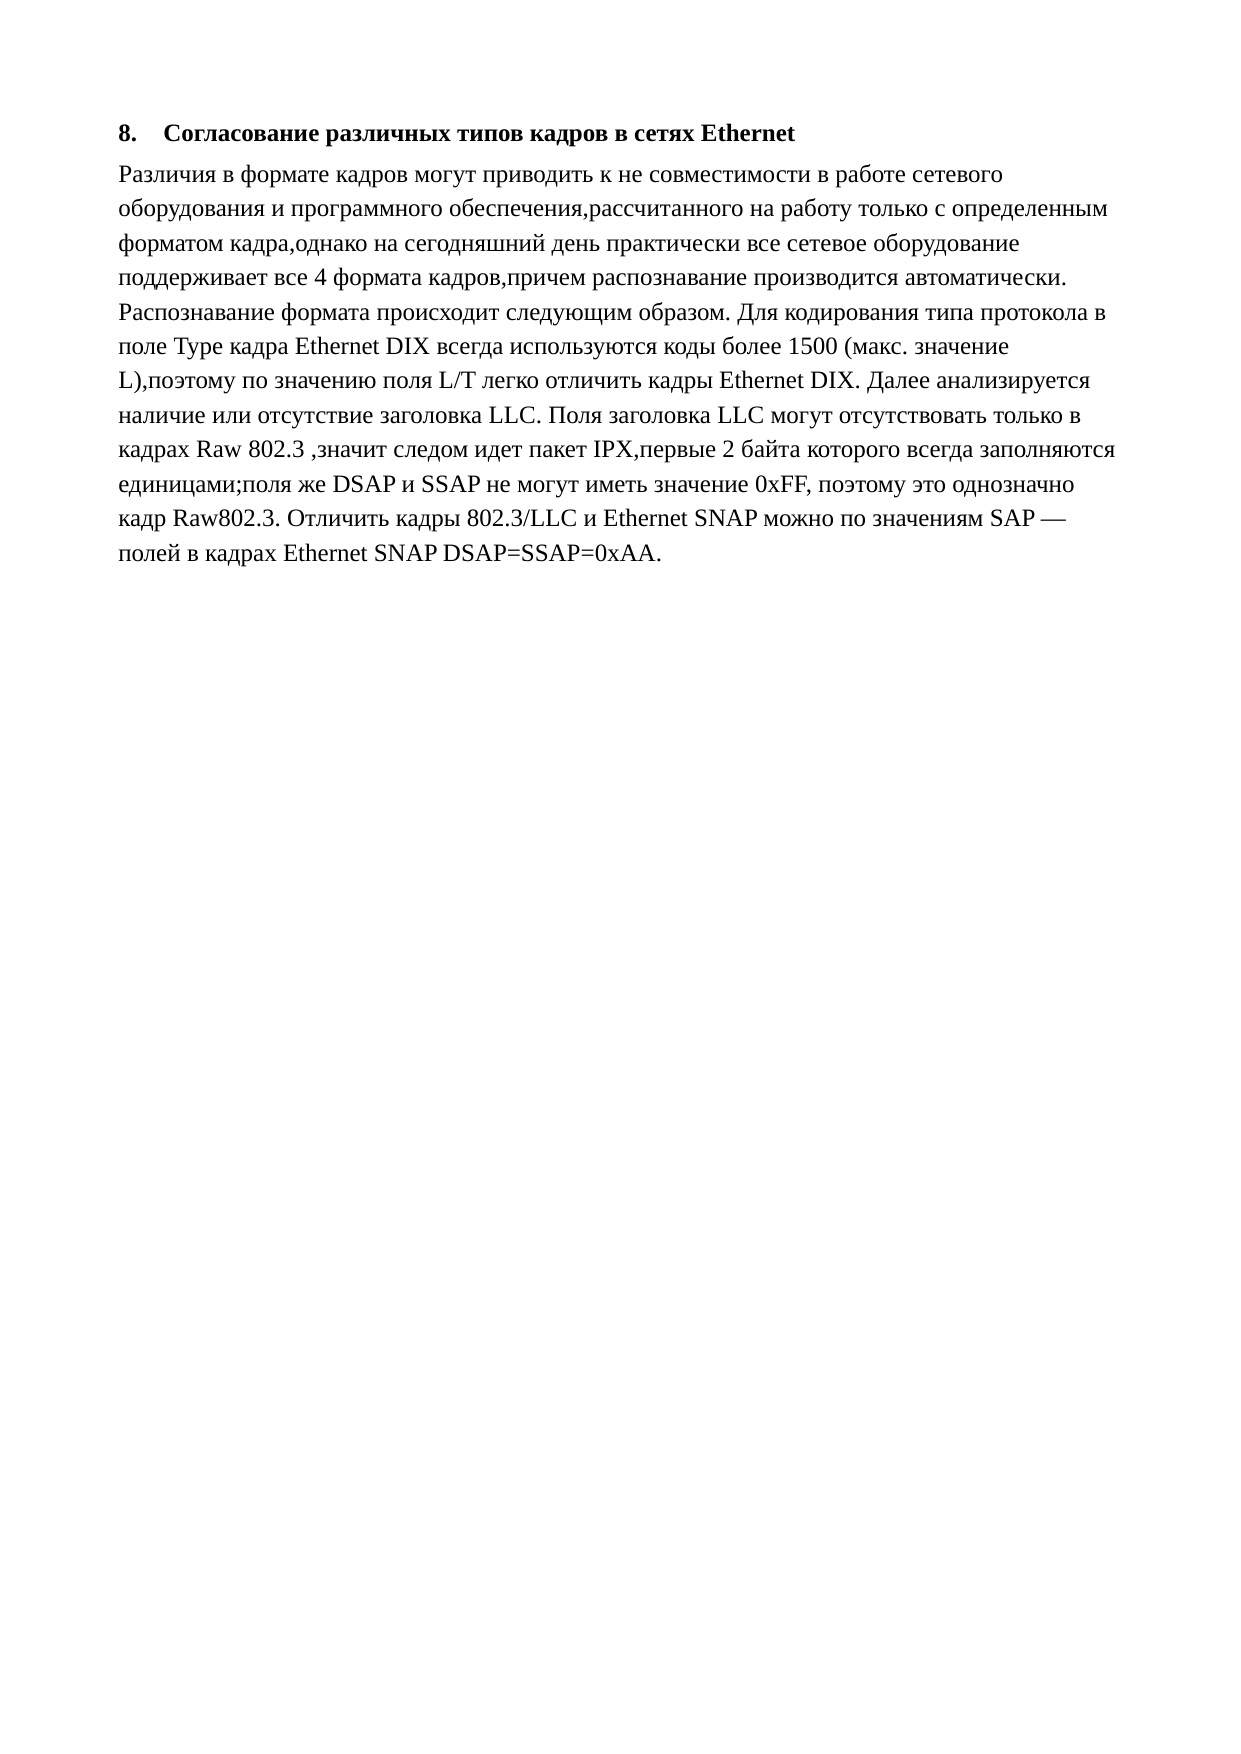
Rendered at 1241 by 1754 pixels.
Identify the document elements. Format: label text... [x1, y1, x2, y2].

text Различия в формате кадров могут приводить к не совместимости в работе сетевого оборудования и программного обеспечения,рассчитанного на работу только с определенным форматом кадра,однако на сегодняшний день практически все сетевое оборудование поддерживает все 4 формата кадров,причем распознавание производится автоматически. Распознавание формата происходит следующим образом. Для кодирования типа протокола в поле Type кадра Ethernet DIX всегда используются коды более 1500 (макс. значение L),поэтому по значению поля L/T легко отличить кадры Ethernet DIX. Далее анализируется наличие или отсутствие заголовка LLC. Поля заголовка LLC могут отсутствовать только в кадрах Raw 802.3 ,значит следом идет пакет IPX,первые 2 байта которого всегда заполняются единицами;поля же DSAP и SSAP не могут иметь значение 0хFF, поэтому это однозначно кадр Raw802.3. Отличить кадры 802.3/LLC и Ethernet SNAP можно по значениям SAP — полей в кадрах Ethernet SNAP DSAP=SSAP=0xAA. [118, 159, 1122, 567]
subtitle Согласование различных типов кадров в сетях Ethernet [118, 118, 1122, 147]
